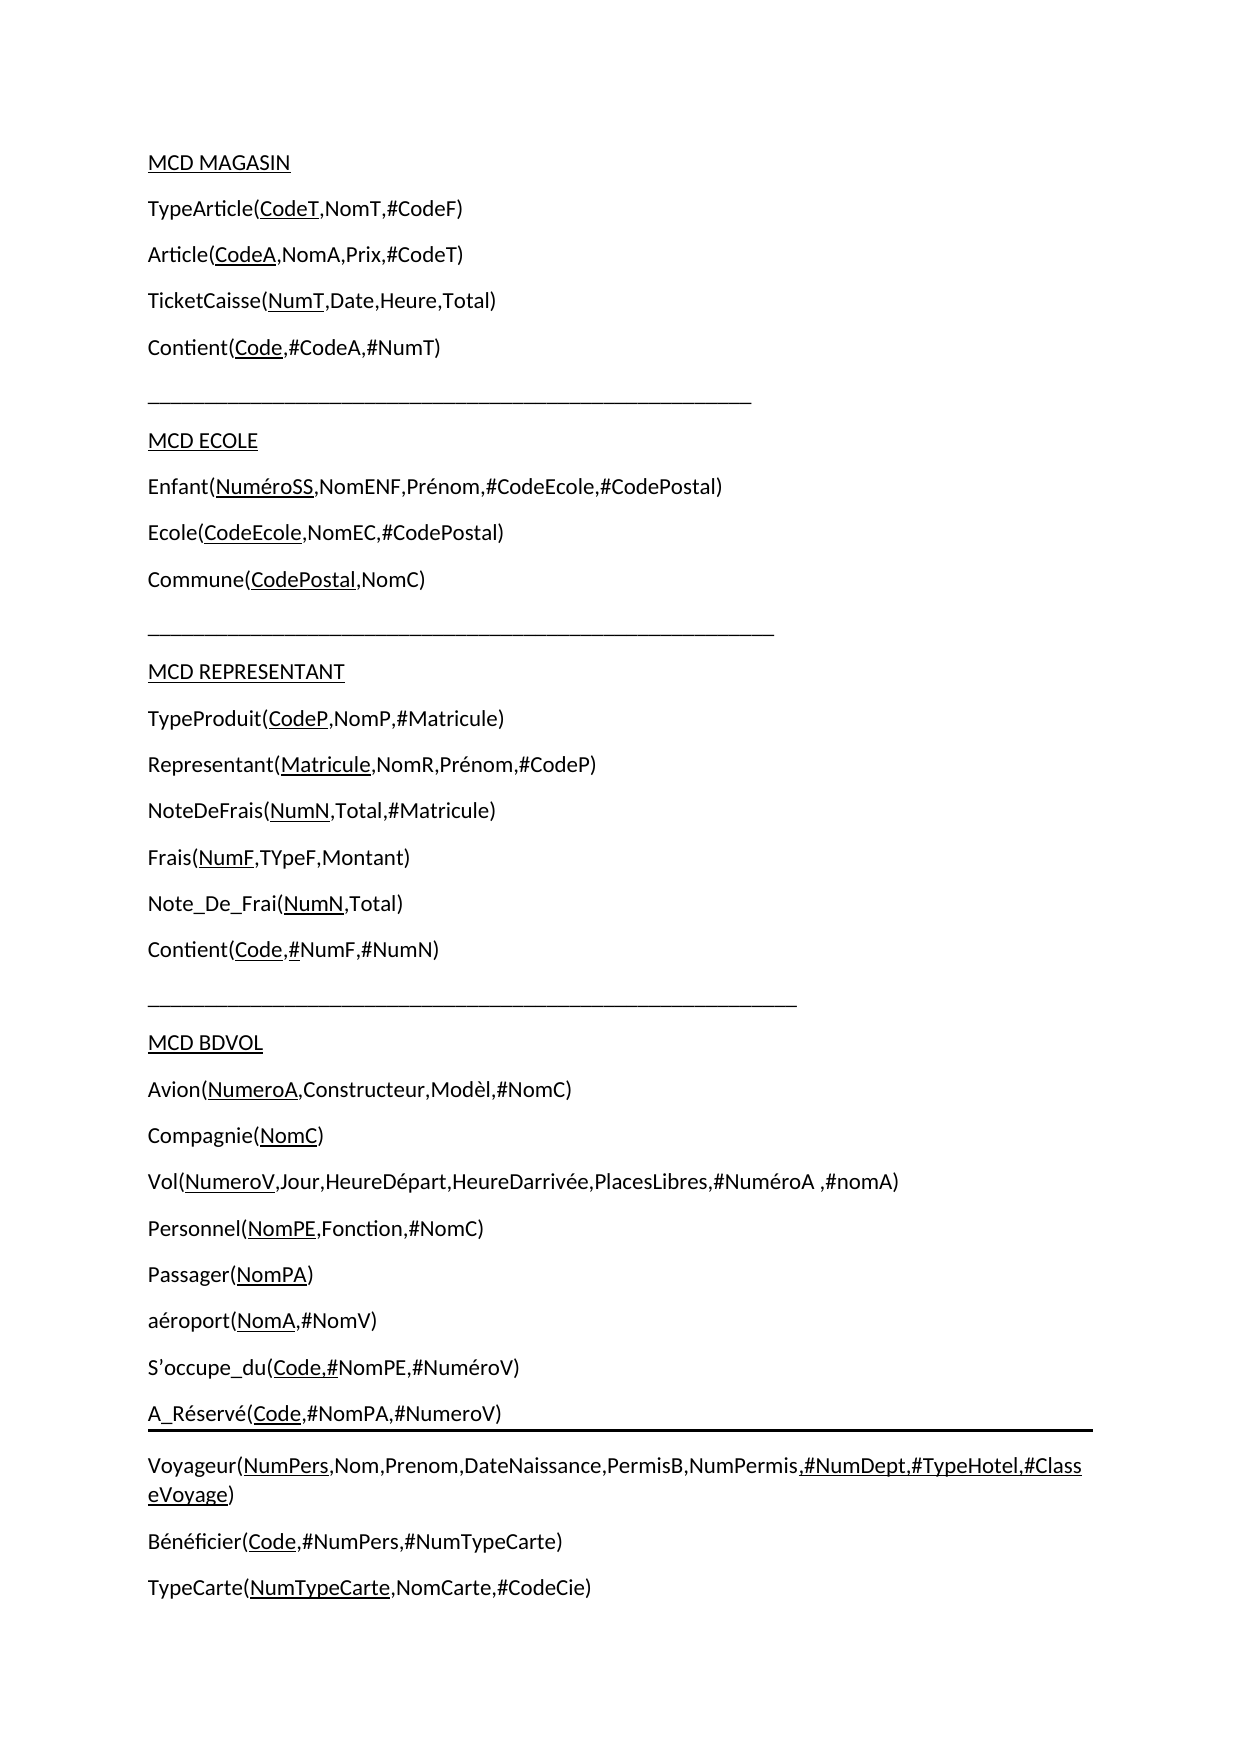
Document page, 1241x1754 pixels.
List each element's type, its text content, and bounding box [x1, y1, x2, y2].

text TypeCarte(NumTypeCarte,NomCarte,#CodeCie) [148, 1573, 1093, 1601]
text TicketCaisse(NumT,Date,Heure,Total) [148, 287, 1093, 315]
text aéroport(NomA,#NomV) [148, 1306, 1093, 1334]
text MCD ECOLE [148, 426, 1093, 454]
text Contient(Code,#CodeA,#NumT) [148, 333, 1093, 361]
text Personnel(NomPE,Fonction,#NomC) [148, 1214, 1093, 1242]
text A_Réservé(Code,#NomPA,#NumeroV) [148, 1399, 1093, 1429]
text MCD REPRESENTANT [148, 657, 1093, 686]
text Representant(Matricule,NomR,Prénom,#CodeP) [148, 750, 1093, 778]
text Bénéficier(Code,#NumPers,#NumTypeCarte) [148, 1527, 1093, 1555]
text Enfant(NuméroSS,NomENF,Prénom,#CodeEcole,#CodePostal) [148, 472, 1093, 500]
text Vol(NumeroV,Jour,HeureDépart,HeureDarrivée,PlacesLibres,#NuméroA ,#nomA) [148, 1167, 1093, 1195]
text Commune(CodePostal,NomC) [148, 565, 1093, 593]
text Article(CodeA,NomA,Prix,#CodeT) [148, 240, 1093, 268]
text _______________________________________________________ [148, 611, 1093, 639]
text NoteDeFrais(NumN,Total,#Matricule) [148, 797, 1093, 824]
text Passager(NomPA) [148, 1260, 1093, 1288]
text Compagnie(NomC) [148, 1121, 1093, 1149]
text MCD BDVOL [148, 1028, 1093, 1056]
text TypeProduit(CodeP,NomP,#Matricule) [148, 704, 1093, 732]
text Voyageur(NumPers,Nom,Prenom,DateNaissance,PermisB,NumPermis,#NumDept,#TypeHotel,#ClasseVoyage) [148, 1451, 1093, 1508]
text S’occupe_du(Code,#NomPE,#NuméroV) [148, 1353, 1093, 1381]
text Ecole(CodeEcole,NomEC,#CodePostal) [148, 518, 1093, 546]
text _________________________________________________________ [148, 982, 1093, 1010]
text Avion(NumeroA,Constructeur,Modèl,#NomC) [148, 1075, 1093, 1103]
text Frais(NumF,TYpeF,Montant) [148, 843, 1093, 871]
text Note_De_Frai(NumN,Total) [148, 889, 1093, 917]
text MCD MAGASIN [148, 148, 1093, 176]
text Contient(Code,#NumF,#NumN) [148, 936, 1093, 964]
text _____________________________________________________ [148, 379, 1093, 407]
text TypeArticle(CodeT,NomT,#CodeF) [148, 194, 1093, 222]
